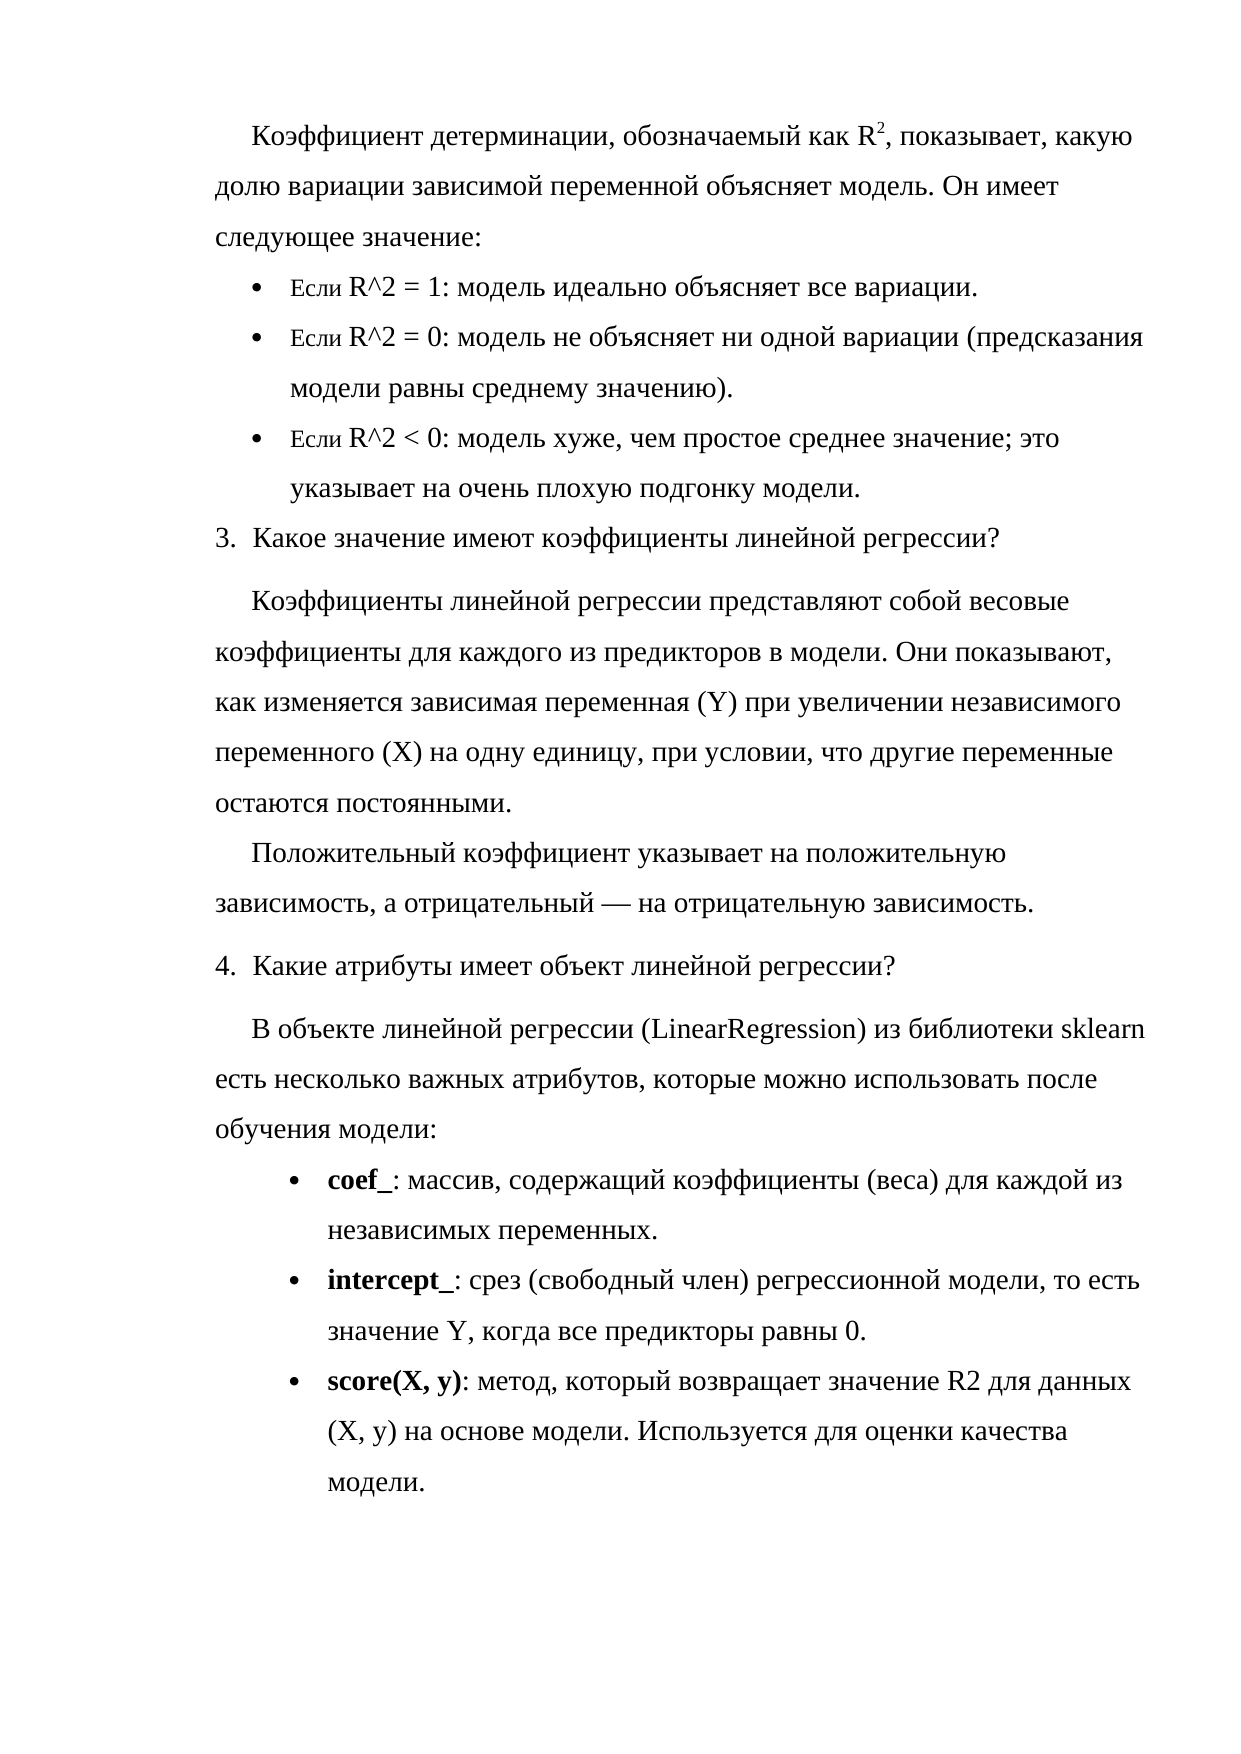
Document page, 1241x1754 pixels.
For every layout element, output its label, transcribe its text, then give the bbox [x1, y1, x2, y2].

text Коэффициенты линейной регрессии представляют собой весовые коэффициенты для каждого из предикторов в модели. Они показывают, как изменяется зависимая переменная (Y) при увеличении независимого переменного (X) на одну единицу, при условии, что другие переменные остаются постоянными. [215, 583, 1152, 818]
list score(X, y): метод, который возвращает значение R2 для данных (X, y) на основе модели. Используется для оценки качества модели. [290, 1363, 1152, 1497]
list Какое значение имеют коэффициенты линейной регрессии? [215, 521, 1152, 554]
text Положительный коэффициент указывает на положительную зависимость, а отрицательный — на отрицательную зависимость. [215, 835, 1152, 919]
list Какие атрибуты имеет объект линейной регрессии? [215, 948, 1152, 982]
list coef_: массив, содержащий коэффициенты (веса) для каждой из независимых переменных. [290, 1162, 1152, 1246]
list Если R^2 = 1: модель идеально объясняет все вариации. [252, 269, 1152, 303]
list intercept_: срез (свободный член) регрессионной модели, то есть значение Y, когда все предикторы равны 0. [290, 1262, 1152, 1346]
text В объекте линейной регрессии (LinearRegression) из библиотеки sklearn есть несколько важных атрибутов, которые можно использовать после обучения модели: [215, 1011, 1152, 1145]
list Если R^2 = 0: модель не объясняет ни одной вариации (предсказания модели равны среднему значению). [252, 319, 1152, 403]
list Если R^2 < 0: модель хуже, чем простое среднее значение; это указывает на очень плохую подгонку модели. [252, 420, 1152, 504]
text Коэффициент детерминации, обозначаемый как R2, показывает, какую долю вариации зависимой переменной объясняет модель. Он имеет следующее значение: [215, 118, 1152, 252]
